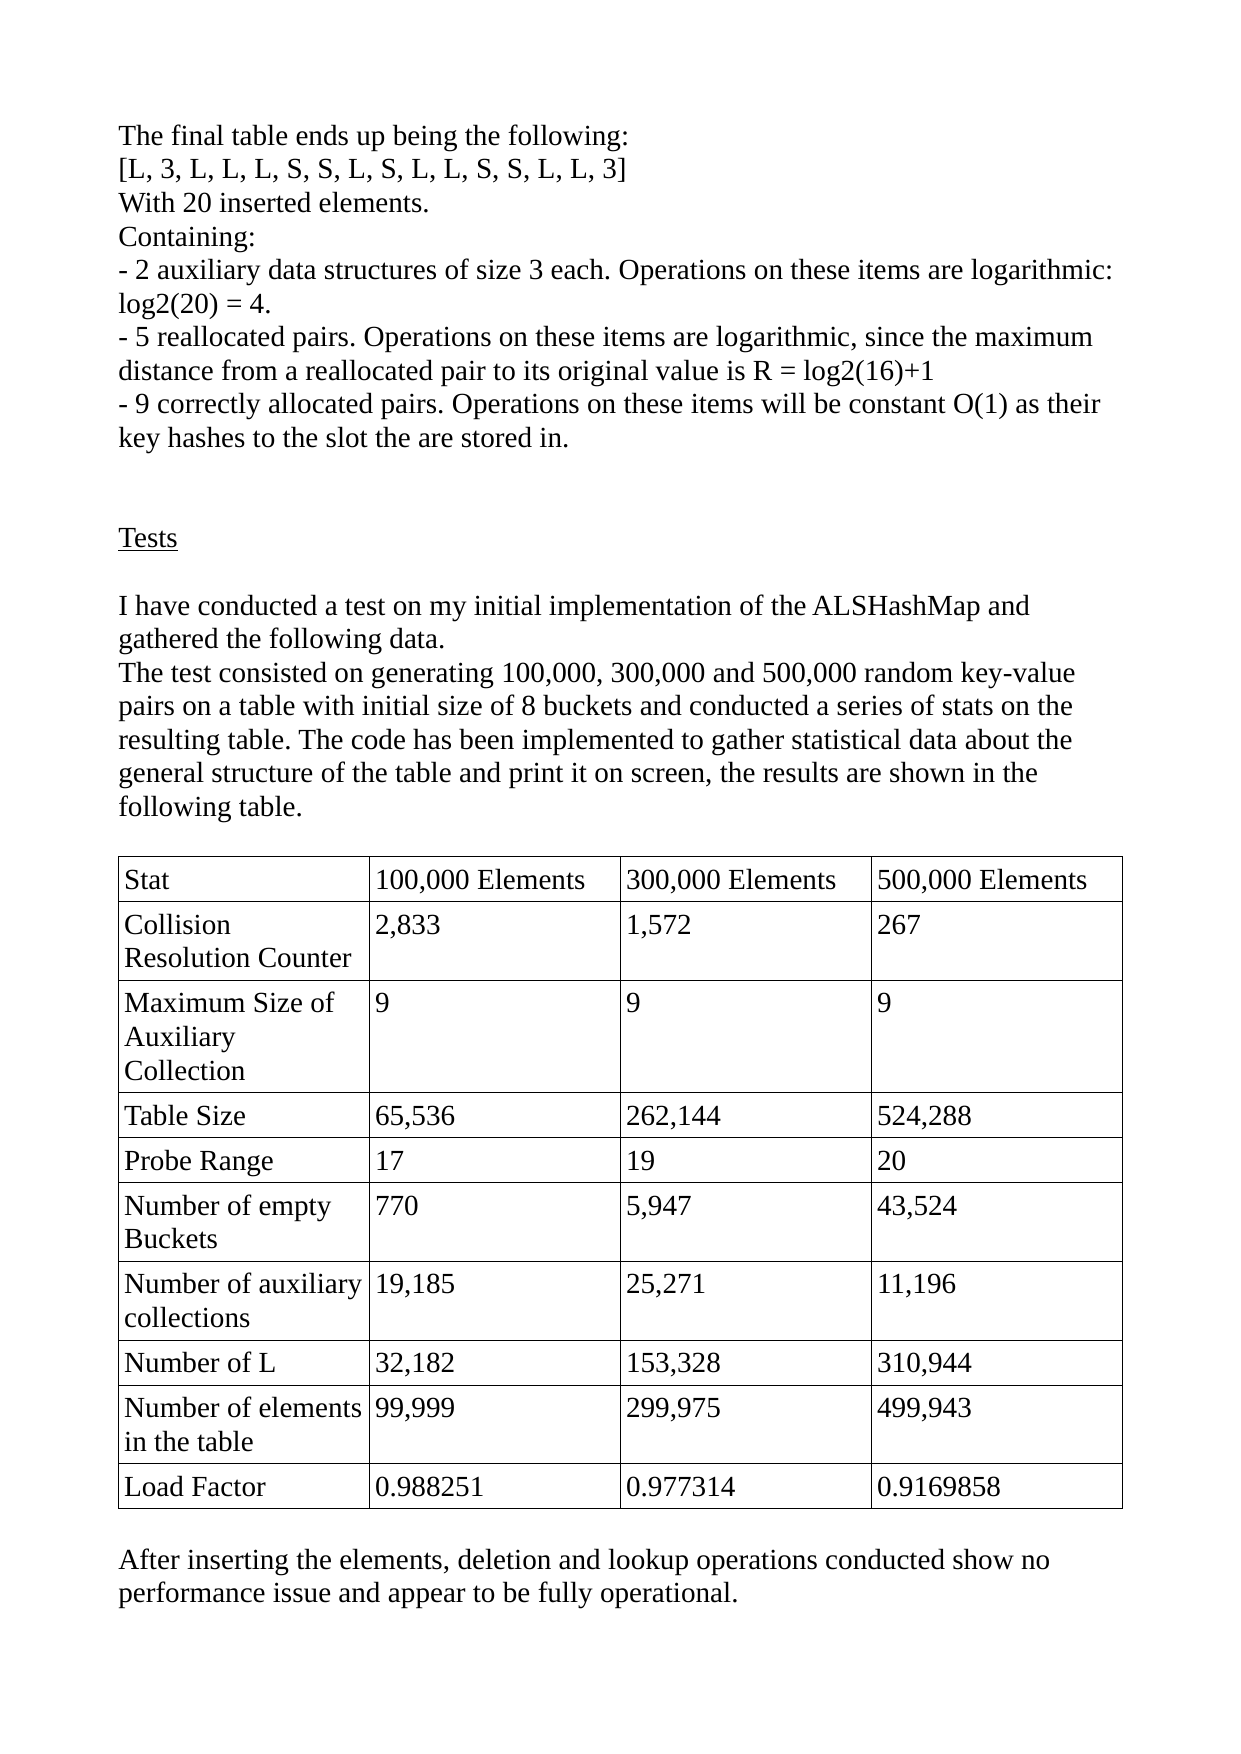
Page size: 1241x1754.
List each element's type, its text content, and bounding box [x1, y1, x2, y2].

table_cell 499,943 [872, 1386, 1122, 1463]
table_cell 5,947 [621, 1183, 871, 1261]
text - 9 correctly allocated pairs. Operations on these items will be constant O(1) as their key hashes to the slot the are stored in. [118, 386, 1122, 453]
table_cell 267 [872, 902, 1122, 980]
text Tests [118, 521, 1122, 554]
table_cell 32,182 [370, 1341, 620, 1384]
table_cell 99,999 [370, 1386, 620, 1463]
table_cell 0.9169858 [872, 1464, 1122, 1508]
table_header Stat [119, 857, 369, 901]
table_cell Number of elements in the table [119, 1386, 369, 1463]
table_cell 524,288 [872, 1093, 1122, 1137]
table_cell Table Size [119, 1093, 369, 1137]
text The test consisted on generating 100,000, 300,000 and 500,000 random key-value pairs on a table with initial size of 8 buckets and conducted a series of stats on the resulting table. The code has been implemented to gather statistical data about the general structure of the table and print it on screen, the results are shown in the following table. [118, 655, 1122, 822]
table_cell 1,572 [621, 902, 871, 980]
table_cell 0.977314 [621, 1464, 871, 1508]
table_cell 19 [621, 1138, 871, 1182]
table_cell Probe Range [119, 1138, 369, 1182]
text - 2 auxiliary data structures of size 3 each. Operations on these items are logarithmic: log2(20) = 4. [118, 252, 1122, 319]
text [L, 3, L, L, L, S, S, L, S, L, L, S, S, L, L, 3] [118, 152, 1122, 185]
text With 20 inserted elements. [118, 185, 1122, 219]
table_cell 9 [621, 981, 871, 1092]
table_cell 17 [370, 1138, 620, 1182]
table_cell 299,975 [621, 1386, 871, 1463]
table_cell Number of auxiliary collections [119, 1262, 369, 1339]
table_cell 2,833 [370, 902, 620, 980]
table_cell 25,271 [621, 1262, 871, 1339]
table_cell 65,536 [370, 1093, 620, 1137]
text The final table ends up being the following: [118, 118, 1122, 152]
table_header 100,000 Elements [370, 857, 620, 901]
table_cell 43,524 [872, 1183, 1122, 1261]
table_cell 262,144 [621, 1093, 871, 1137]
table_cell 153,328 [621, 1341, 871, 1384]
table_cell 20 [872, 1138, 1122, 1182]
table_cell Number of L [119, 1341, 369, 1384]
table_cell 9 [370, 981, 620, 1092]
table_cell 19,185 [370, 1262, 620, 1339]
table_cell 9 [872, 981, 1122, 1092]
text I have conducted a test on my initial implementation of the ALSHashMap and gathered the following data. [118, 588, 1122, 655]
table_cell Collision Resolution Counter [119, 902, 369, 980]
table_header 500,000 Elements [872, 857, 1122, 901]
table_header 300,000 Elements [621, 857, 871, 901]
text - 5 reallocated pairs. Operations on these items are logarithmic, since the maximum distance from a reallocated pair to its original value is R = log2(16)+1 [118, 319, 1122, 386]
table_cell Number of empty Buckets [119, 1183, 369, 1261]
table_cell 11,196 [872, 1262, 1122, 1339]
table_cell 0.988251 [370, 1464, 620, 1508]
text After inserting the elements, deletion and lookup operations conducted show no performance issue and appear to be fully operational. [118, 1542, 1122, 1609]
table_cell 310,944 [872, 1341, 1122, 1384]
text Containing: [118, 219, 1122, 252]
table_cell 770 [370, 1183, 620, 1261]
table_cell Maximum Size of Auxiliary Collection [119, 981, 369, 1092]
table_cell Load Factor [119, 1464, 369, 1508]
